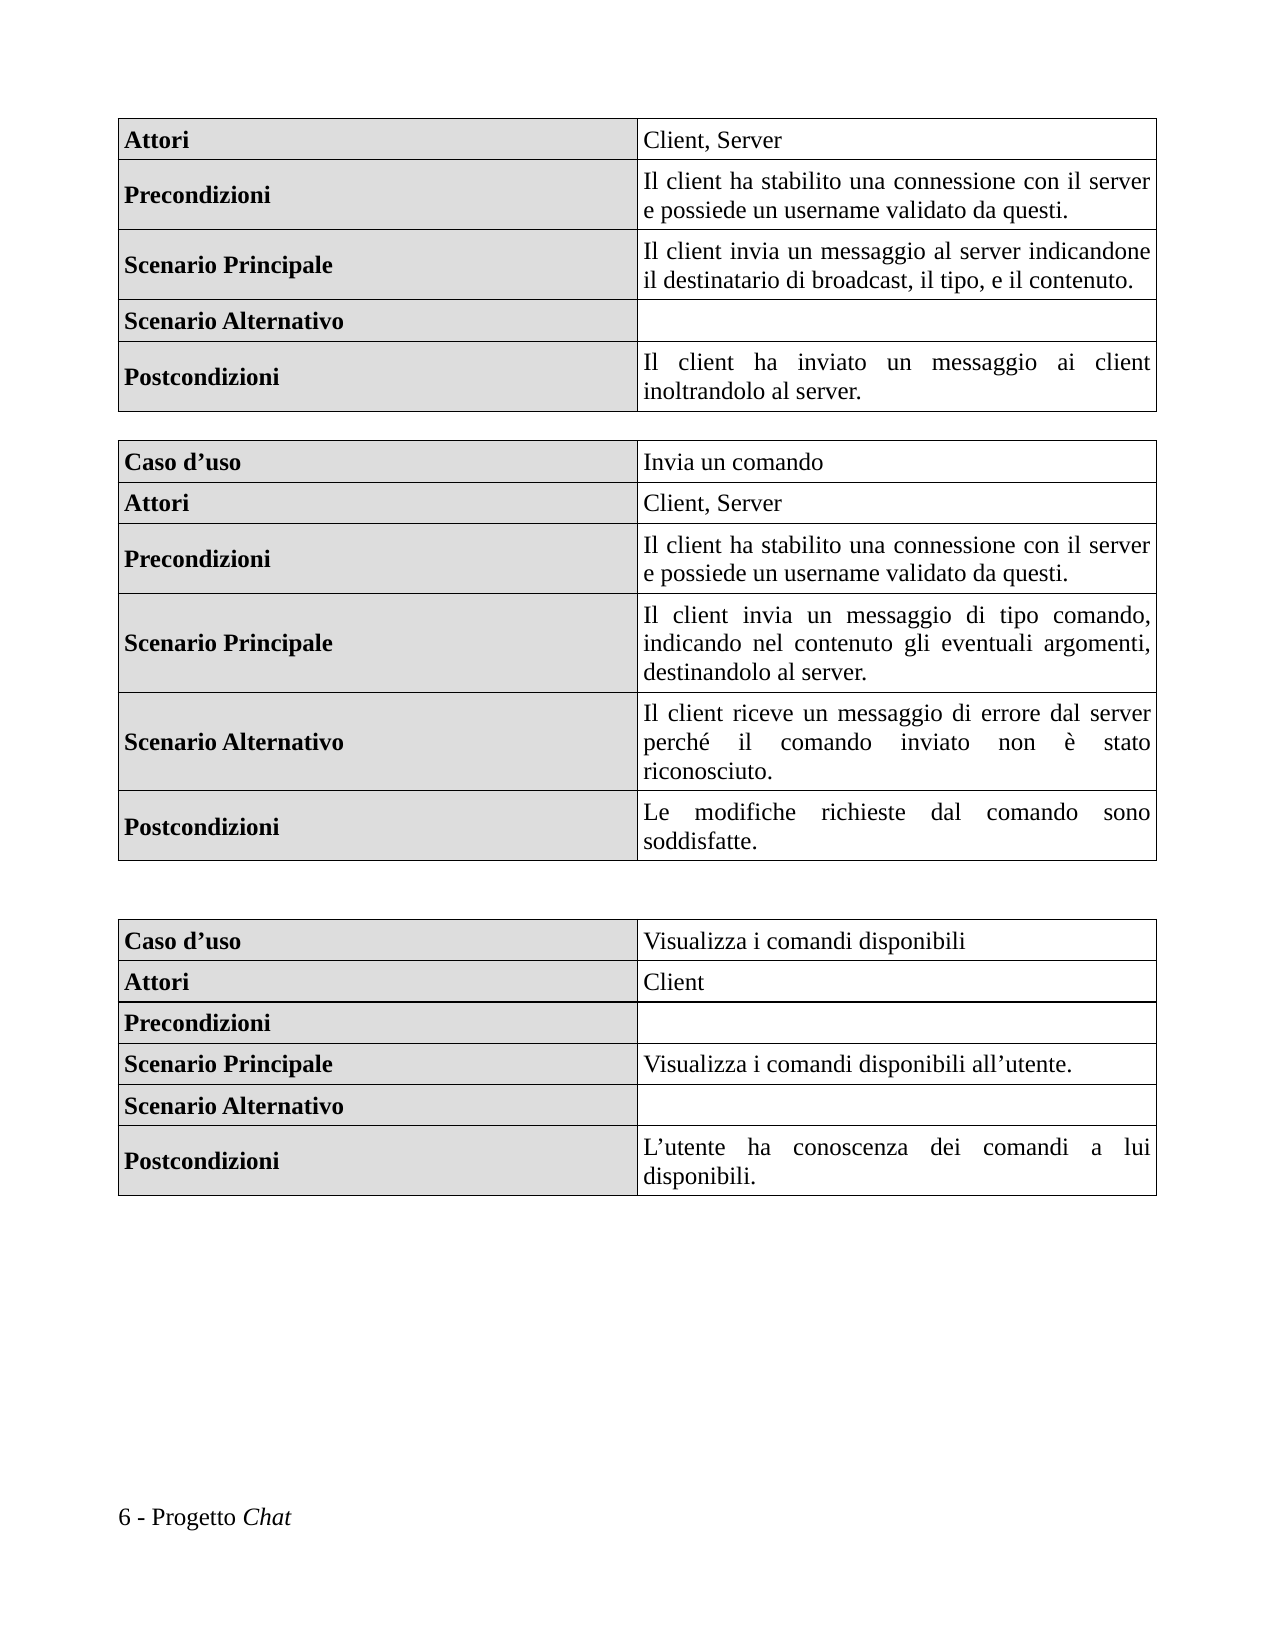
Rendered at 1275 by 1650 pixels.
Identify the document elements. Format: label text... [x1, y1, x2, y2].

table_cell Scenario Principale [119, 594, 637, 692]
table_cell Postcondizioni [119, 791, 637, 860]
table_cell Client [638, 961, 1156, 1001]
table_header Visualizza i comandi disponibili [638, 920, 1156, 960]
table_cell Scenario Principale [119, 1044, 637, 1084]
table_cell Visualizza i comandi disponibili all’utente. [638, 1044, 1156, 1084]
table_cell Postcondizioni [119, 1126, 637, 1195]
table_cell [638, 300, 1156, 341]
table_header Caso d’uso [119, 441, 637, 482]
table_cell Il client invia un messaggio di tipo comando, indicando nel contenuto gli eventuali argomenti, destinandolo al server. [638, 594, 1156, 692]
table_cell Precondizioni [119, 524, 637, 593]
table_cell Il client invia un messaggio al server indicandone il destinatario di broadcast, il tipo, e il contenuto. [638, 230, 1156, 299]
table_cell Client, Server [638, 119, 1156, 159]
table_header Invia un comando [638, 441, 1156, 482]
table_cell Il client ha inviato un messaggio ai client inoltrandolo al server. [638, 342, 1156, 411]
table_cell Postcondizioni [119, 342, 637, 411]
table_cell Scenario Alternativo [119, 693, 637, 790]
table_cell Il client ha stabilito una connessione con il server e possiede un username validato da questi. [638, 160, 1156, 229]
table_header Caso d’uso [119, 920, 637, 960]
table_cell Attori [119, 483, 637, 523]
table_cell Il client riceve un messaggio di errore dal server perché il comando inviato non è stato riconosciuto. [638, 693, 1156, 790]
table_cell [638, 1085, 1156, 1125]
table_cell Precondizioni [119, 1003, 637, 1043]
table_cell L’utente ha conoscenza dei comandi a lui disponibili. [638, 1126, 1156, 1195]
table_cell Scenario Alternativo [119, 300, 637, 341]
table_cell Precondizioni [119, 160, 637, 229]
table_cell Il client ha stabilito una connessione con il server e possiede un username validato da questi. [638, 524, 1156, 593]
table_cell Client, Server [638, 483, 1156, 523]
table_cell Attori [119, 119, 637, 159]
table_cell Le modifiche richieste dal comando sono soddisfatte. [638, 791, 1156, 860]
table_cell [638, 1003, 1156, 1043]
table_cell Scenario Alternativo [119, 1085, 637, 1125]
table_cell Scenario Principale [119, 230, 637, 299]
table_cell Attori [119, 961, 637, 1001]
